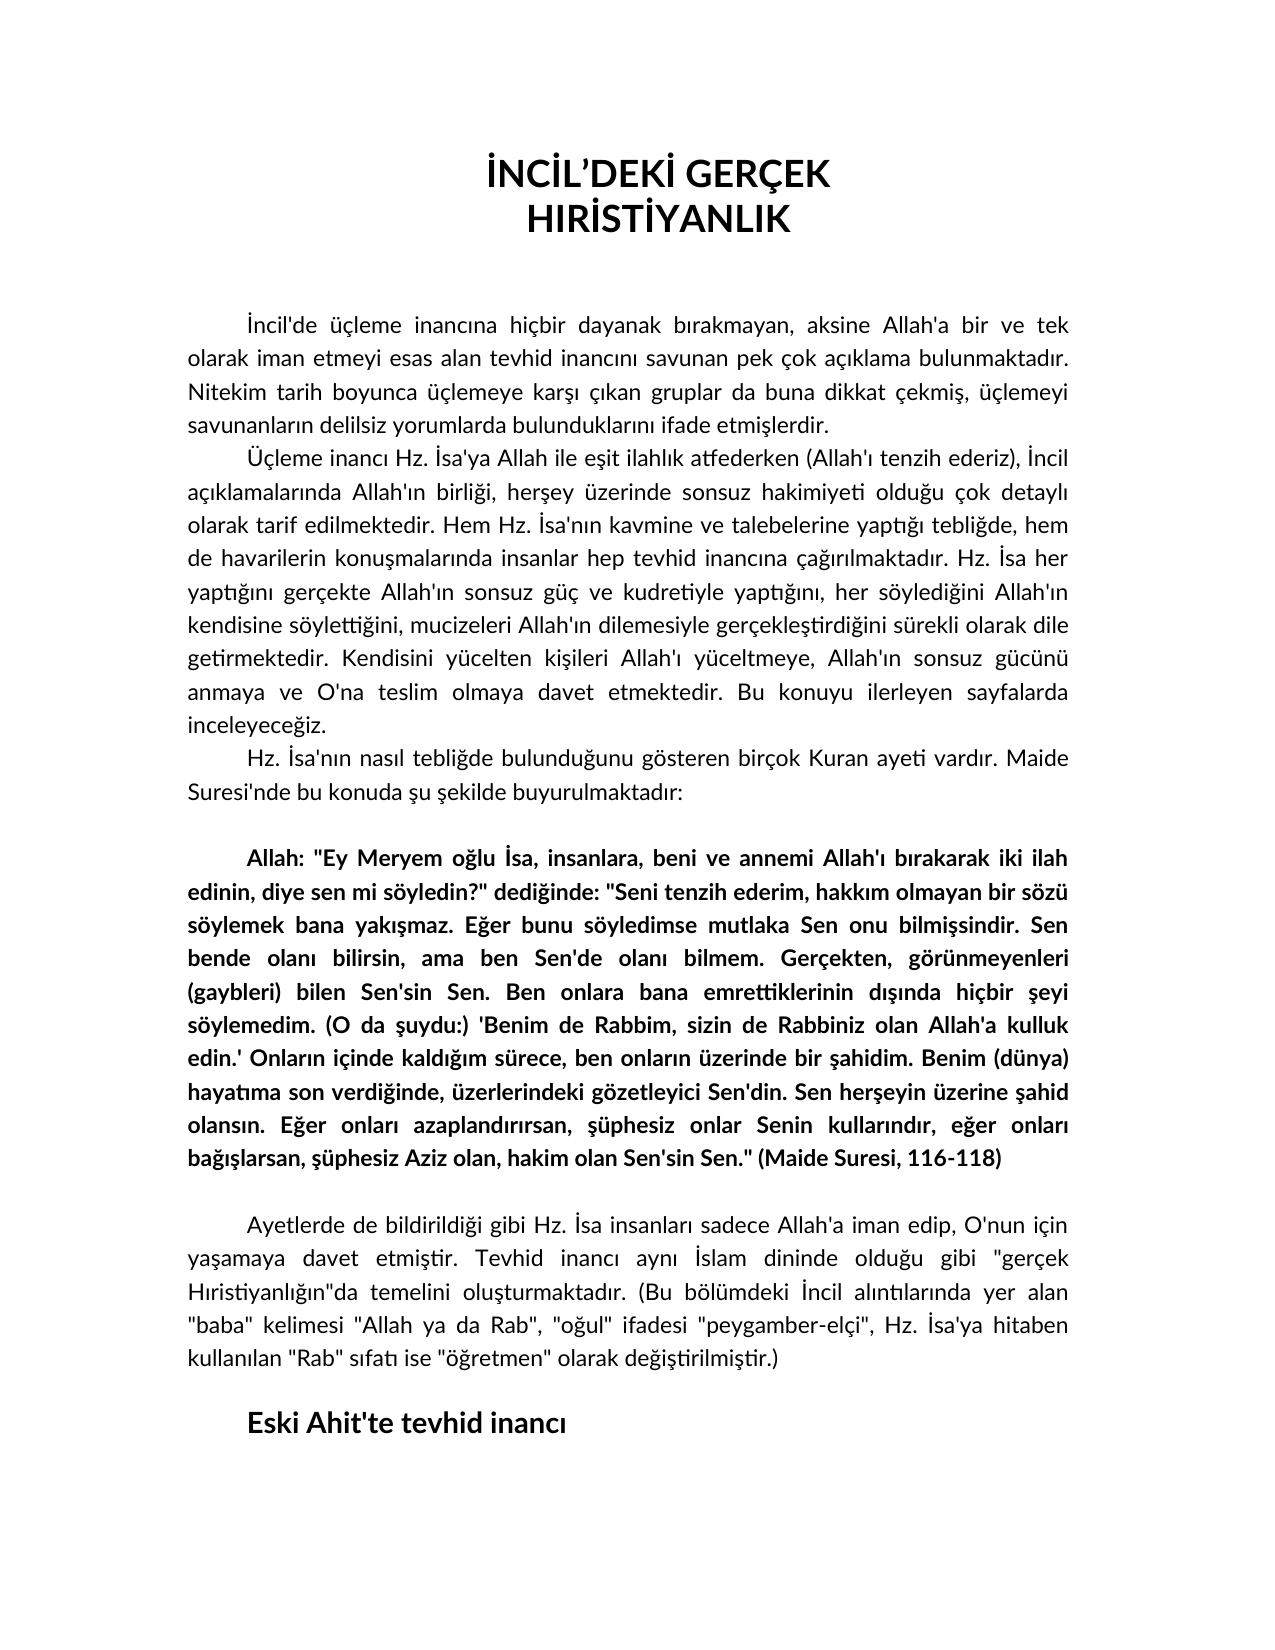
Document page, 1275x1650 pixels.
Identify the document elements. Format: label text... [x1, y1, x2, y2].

text Allah: "Ey Meryem oğlu İsa, insanlara, beni ve annemi Allah'ı bırakarak iki ilah edinin, diye sen mi söyledin?" dediğinde: "Seni tenzih ederim, hakkım olmayan bir sözü söylemek bana yakışmaz. Eğer bunu söyledimse mutlaka Sen onu bilmişsindir. Sen bende olanı bilirsin, ama ben Sen'de olanı bilmem. Gerçekten, görünmeyenleri (gaybleri) bilen Sen'sin Sen. Ben onlara bana emrettiklerinin dışında hiçbir şeyi söylemedim. (O da şuydu:) 'Benim de Rabbim, sizin de Rabbiniz olan Allah'a kulluk edin.' Onların içinde kaldığım sürece, ben onların üzerinde bir şahidim. Benim (dünya) hayatıma son verdiğinde, üzerlerindeki gözetleyici Sen'din. Sen herşeyin üzerine şahid olansın. Eğer onları azaplandırırsan, şüphesiz onlar Senin kullarındır, eğer onları bağışlarsan, şüphesiz Aziz olan, hakim olan Sen'sin Sen." (Maide Suresi, 116-118) [187, 840, 1070, 1173]
text İncil'de üçleme inancına hiçbir dayanak bırakmayan, aksine Allah'a bir ve tek olarak iman etmeyi esas alan tevhid inancını savunan pek çok açıklama bulunmaktadır. Nitekim tarih boyunca üçlemeye karşı çıkan gruplar da buna dikkat çekmiş, üçlemeyi savunanların delilsiz yorumlarda bulunduklarını ifade etmişlerdir. [187, 307, 1070, 440]
text Ayetlerde de bildirildiği gibi Hz. İsa insanları sadece Allah'a iman edip, O'nun için yaşamaya davet etmiştir. Tevhid inancı aynı İslam dininde olduğu gibi "gerçek Hıristiyanlığın"da temelini oluşturmaktadır. (Bu bölümdeki İncil alıntılarında yer alan "baba" kelimesi "Allah ya da Rab", "oğul" ifadesi "peygamber-elçi", Hz. İsa'ya hitaben kullanılan "Rab" sıfatı ise "öğretmen" olarak değiştirilmiştir.) [187, 1207, 1070, 1373]
text Üçleme inancı Hz. İsa'ya Allah ile eşit ilahlık atfederken (Allah'ı tenzih ederiz), İncil açıklamalarında Allah'ın birliği, herşey üzerinde sonsuz hakimiyeti olduğu çok detaylı olarak tarif edilmektedir. Hem Hz. İsa'nın kavmine ve talebelerine yaptığı tebliğde, hem de havarilerin konuşmalarında insanlar hep tevhid inancına çağırılmaktadır. Hz. İsa her yaptığını gerçekte Allah'ın sonsuz güç ve kudretiyle yaptığını, her söylediğini Allah'ın kendisine söylettiğini, mucizeleri Allah'ın dilemesiyle gerçekleştirdiğini sürekli olarak dile getirmektedir. Kendisini yücelten kişileri Allah'ı yüceltmeye, Allah'ın sonsuz gücünü anmaya ve O'na teslim olmaya davet etmektedir. Bu konuyu ilerleyen sayfalarda inceleyeceğiz. [187, 440, 1070, 740]
text HIRİSTİYANLIK [187, 195, 1070, 240]
text Hz. İsa'nın nasıl tebliğde bulunduğunu gösteren birçok Kuran ayeti vardır. Maide Suresi'nde bu konuda şu şekilde buyurulmaktadır: [187, 740, 1070, 807]
text Eski Ahit'te tevhid inancı [187, 1407, 1070, 1440]
text İNCİL’DEKİ GERÇEK [187, 150, 1070, 195]
